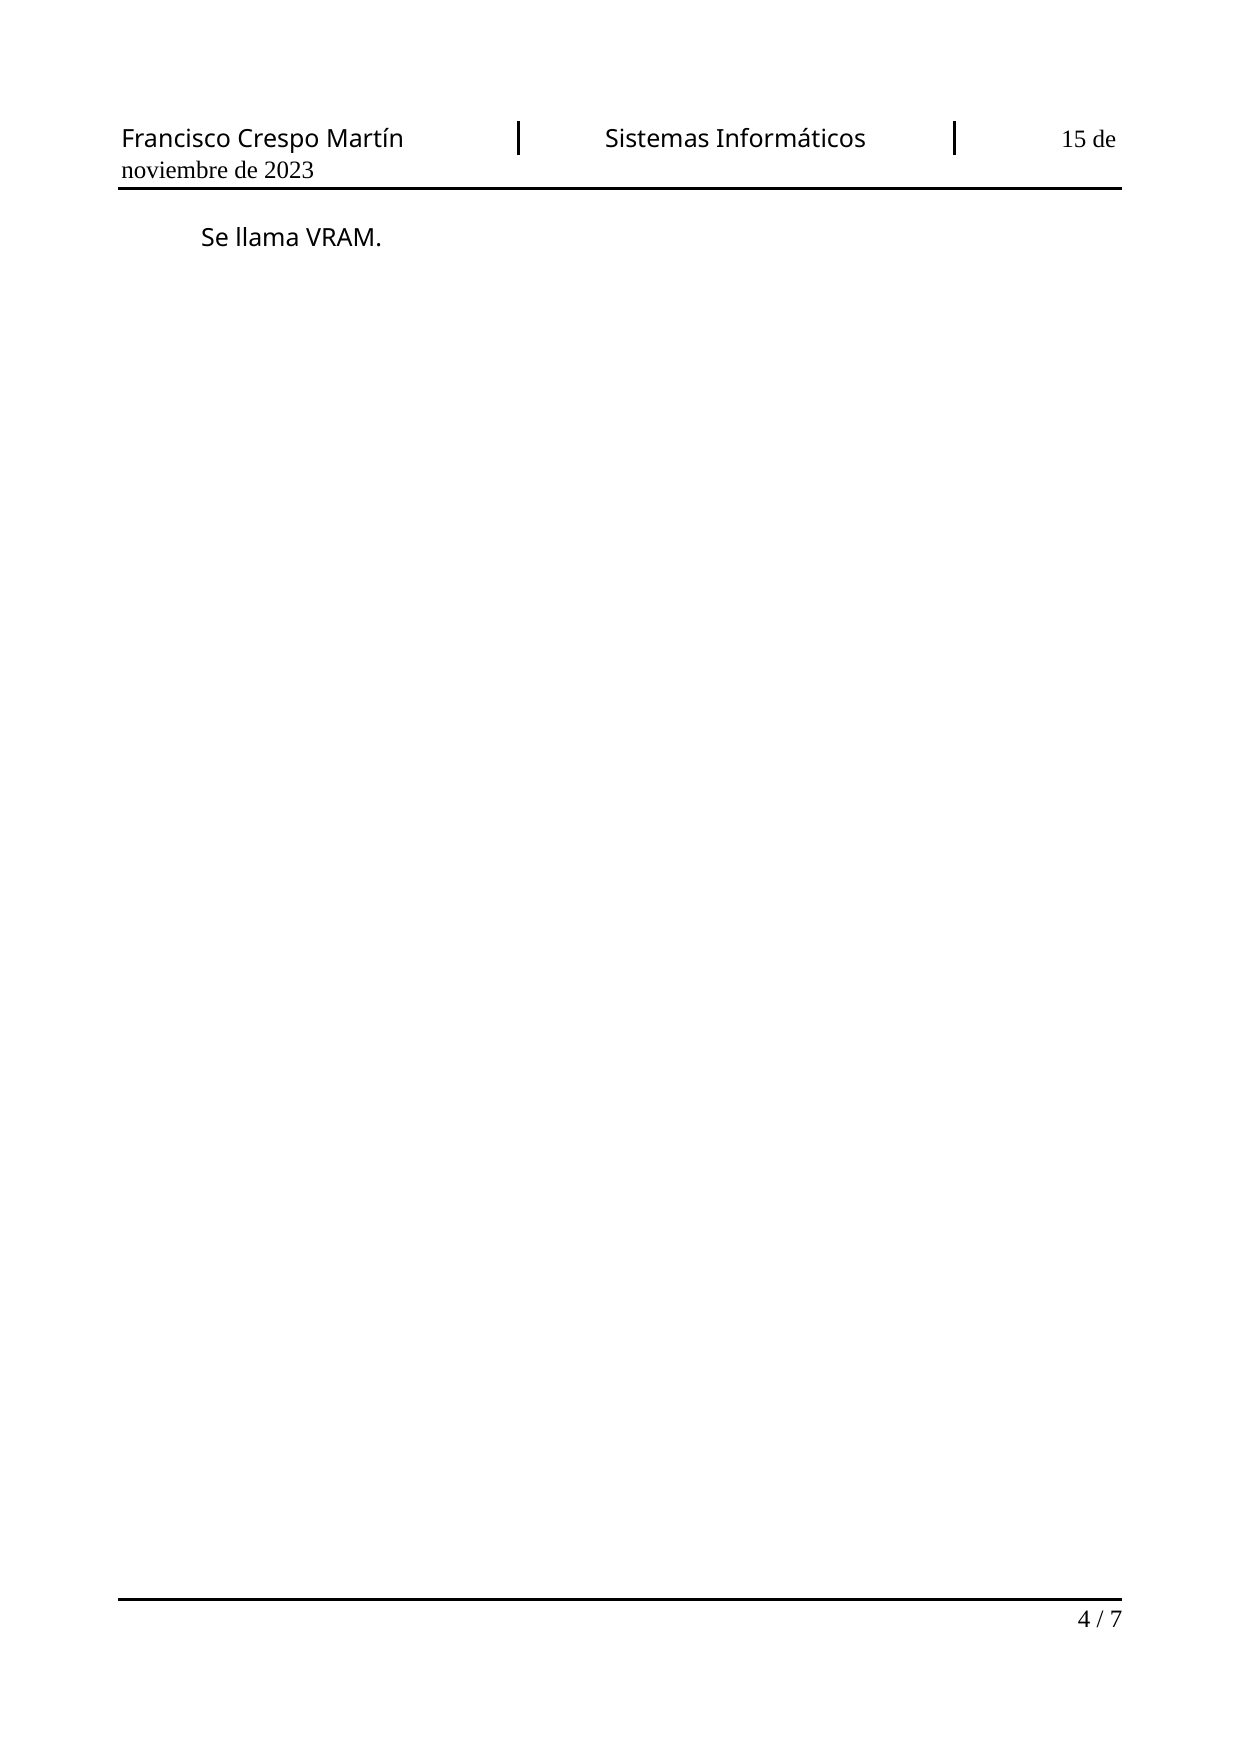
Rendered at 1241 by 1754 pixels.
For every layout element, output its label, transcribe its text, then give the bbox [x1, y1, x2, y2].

subtitle Se llama VRAM. [201, 219, 1122, 253]
